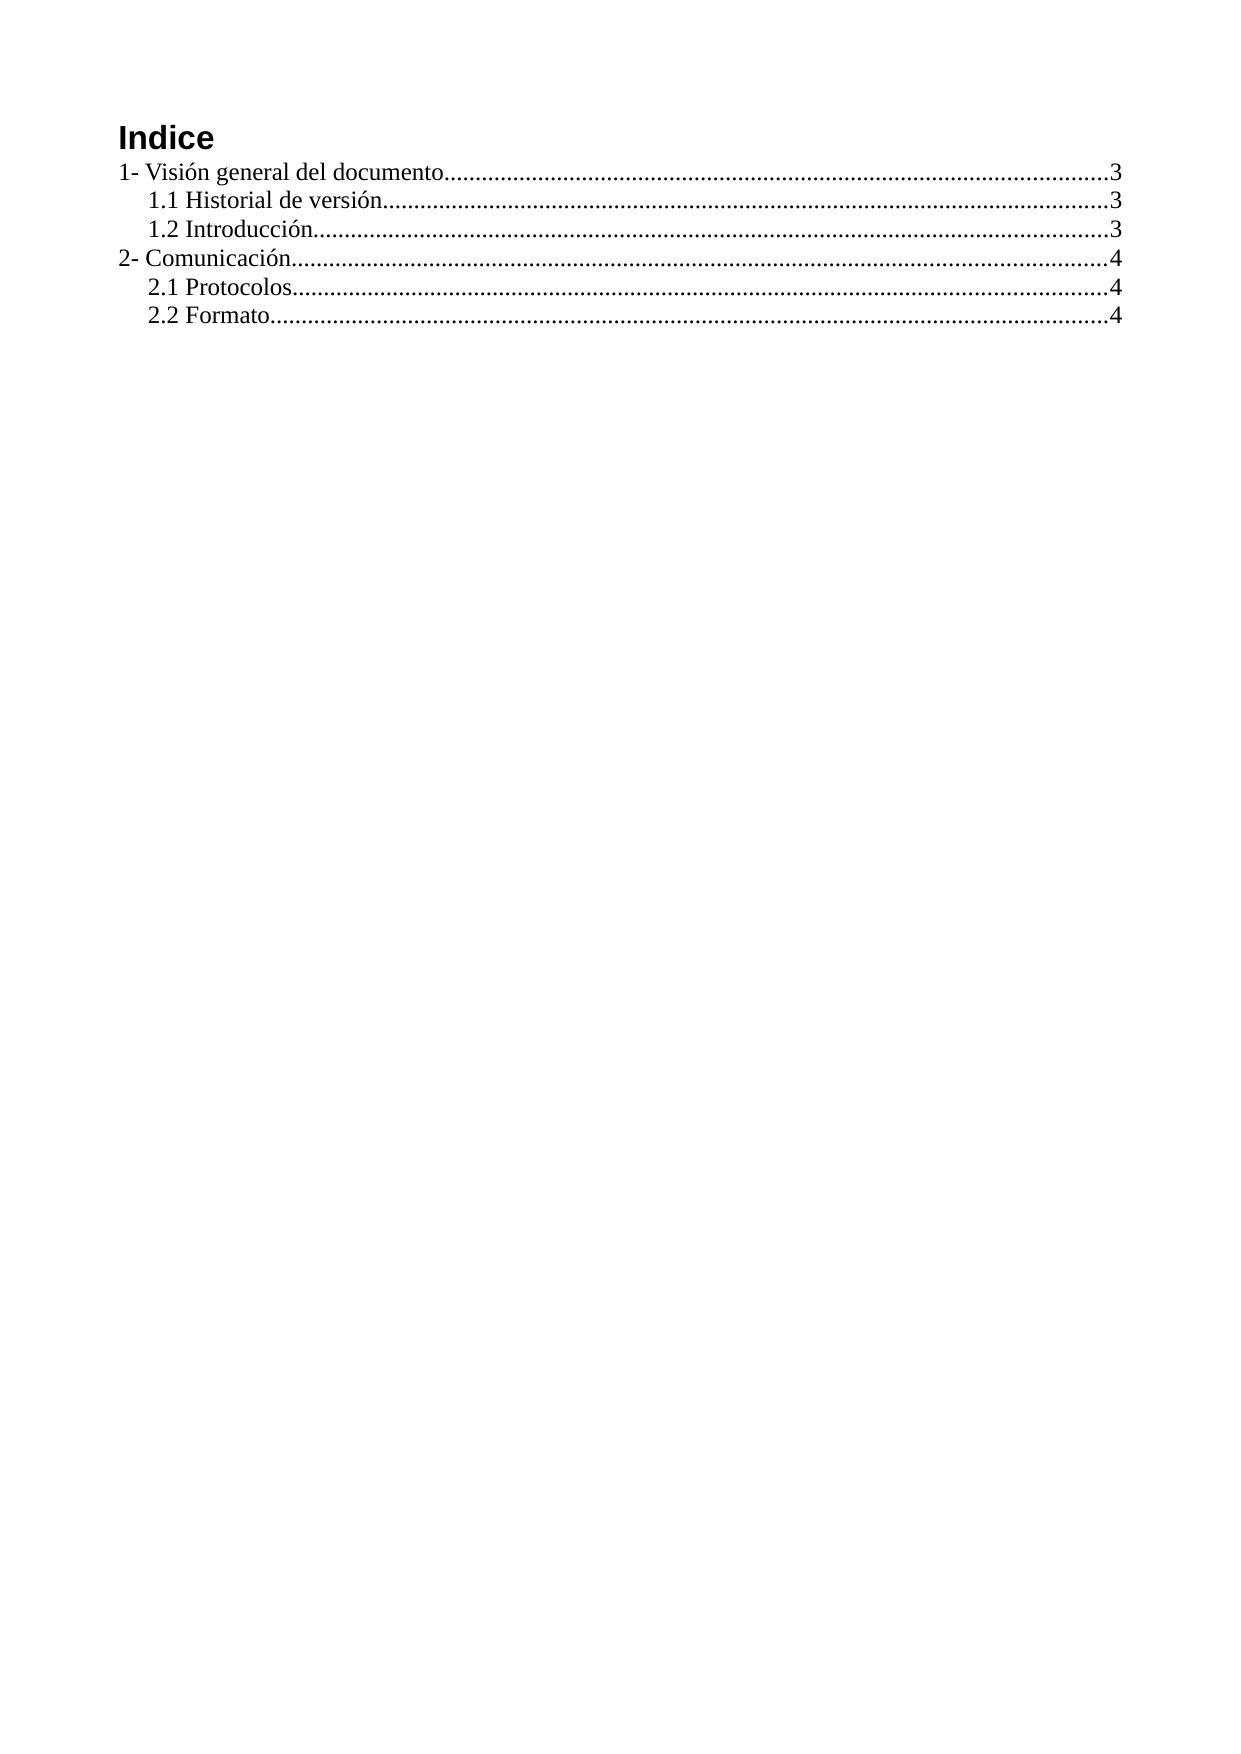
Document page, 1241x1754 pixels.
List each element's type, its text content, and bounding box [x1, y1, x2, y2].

text 2- Comunicación 4 [118, 243, 1122, 272]
text 2.1 Protocolos 4 [148, 272, 1122, 300]
text 1.1 Historial de versión 3 [148, 185, 1122, 214]
text 2.2 Formato 4 [148, 300, 1122, 329]
text 1- Visión general del documento 3 [118, 157, 1122, 185]
subtitle Indice [118, 118, 1122, 157]
text 1.2 Introducción 3 [148, 214, 1122, 243]
